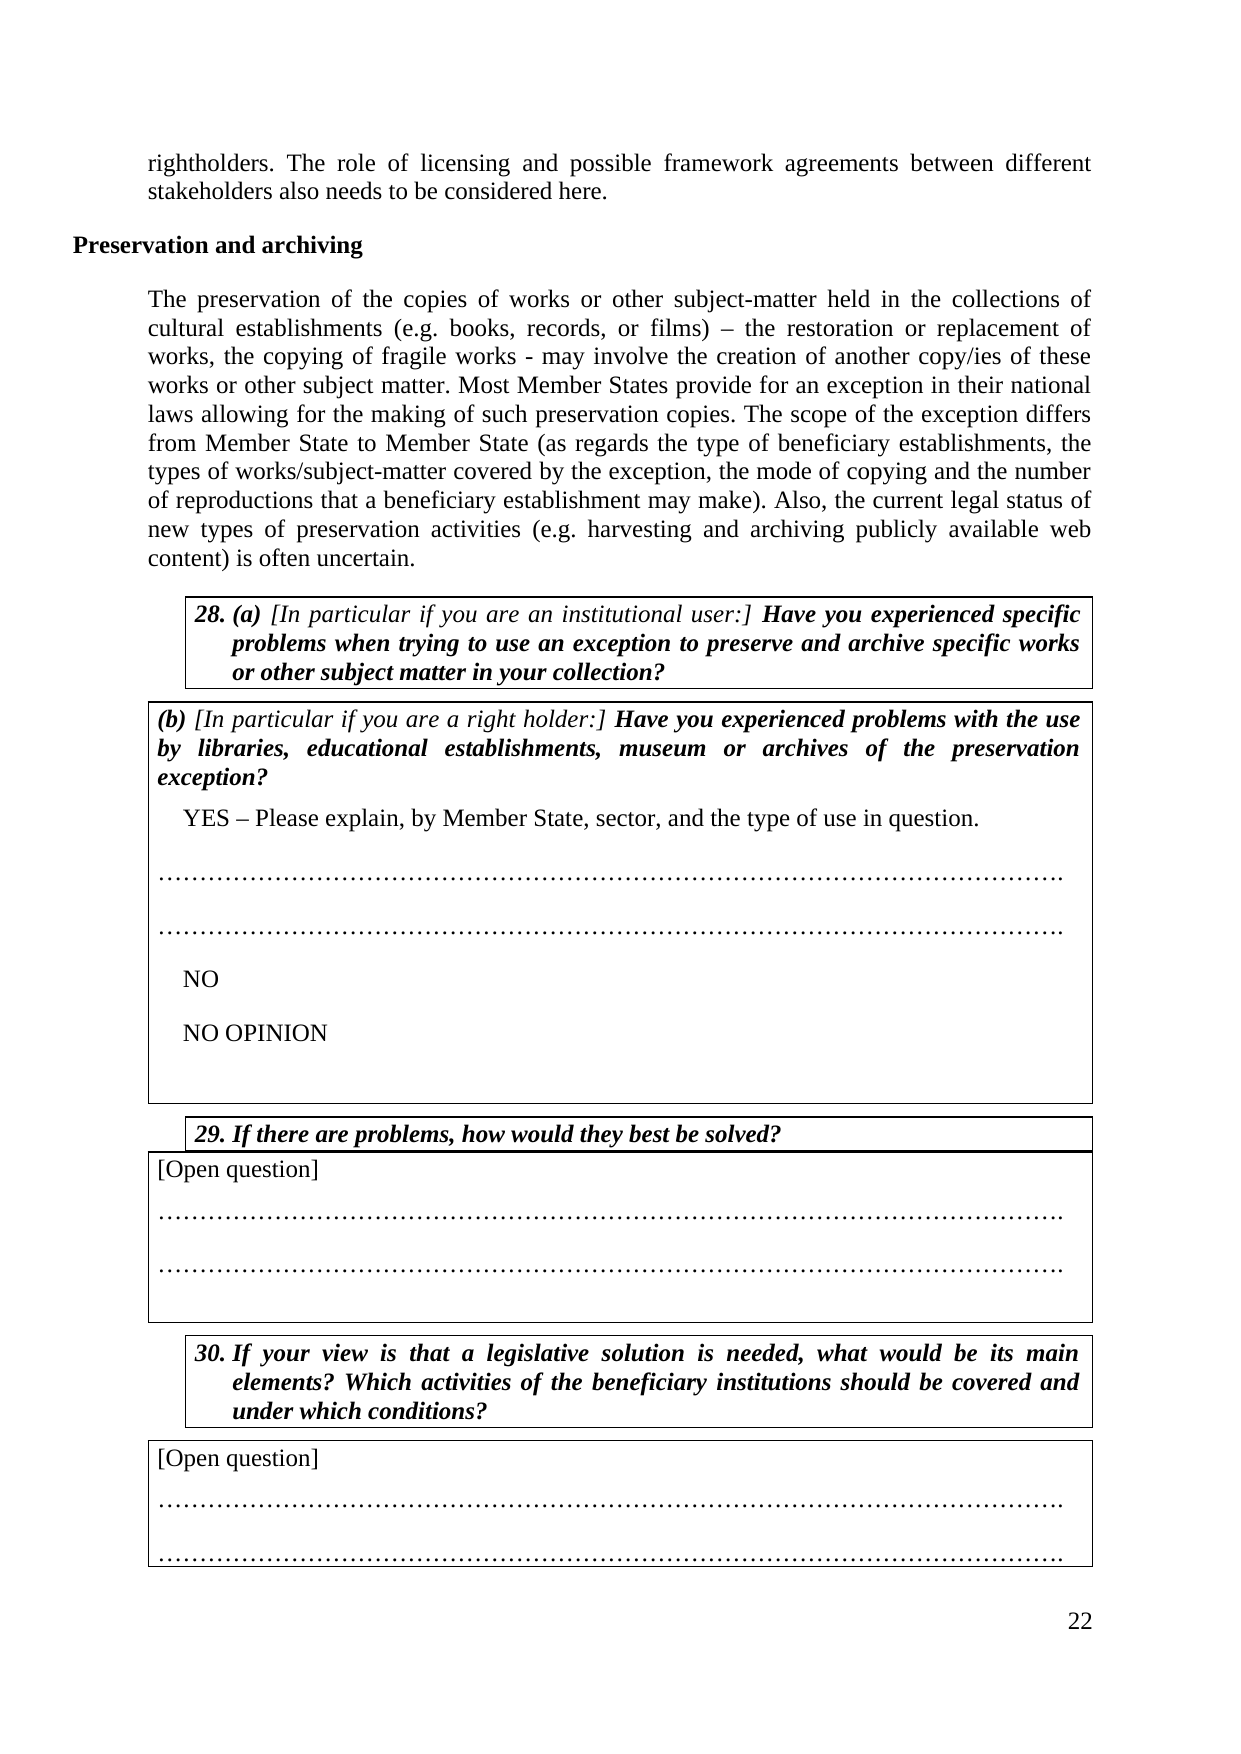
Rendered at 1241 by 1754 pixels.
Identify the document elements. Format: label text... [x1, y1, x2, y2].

text ………………………………………………………………………………………………. [149, 854, 1092, 886]
text The preservation of the copies of works or other subject-matter held in the collections of cultural establishments (e.g. books, records, or films) – the restoration or replacement of works, the copying of fragile works - may involve the creation of another copy/ies of these works or other subject matter. Most Member States provide for an exception in their national laws allowing for the making of such preservation copies. The scope of the exception differs from Member State to Member State (as regards the type of beneficiary establishments, the types of works/subject-matter covered by the exception, the mode of copying and the number of reproductions that a beneficiary establishment may make). Also, the current legal status of new types of preservation activities (e.g. harvesting and archiving publicly available web content) is often uncertain. [148, 284, 1093, 571]
text  YES – Please explain, by Member State, sector, and the type of use in question. [149, 800, 1092, 832]
text  NO OPINION [149, 1015, 1092, 1047]
list (a) [In particular if you are an institutional user:] Have you experienced specific problems when trying to use an exception to preserve and archive specific works or other subject matter in your collection? [186, 598, 1092, 688]
text  NO [149, 961, 1092, 993]
list If there are problems, how would they best be solved? [186, 1118, 1092, 1150]
text ………………………………………………………………………………………………. [149, 908, 1092, 939]
text ………………………………………………………………………………………………. [149, 1193, 1092, 1224]
text ………………………………………………………………………………………………. [149, 1246, 1092, 1278]
text [Open question] [149, 1153, 1092, 1183]
text rightholders. The role of licensing and possible framework agreements between different stakeholders also needs to be considered here. [148, 148, 1093, 205]
text ………………………………………………………………………………………………. [149, 1535, 1092, 1566]
text (b) [In particular if you are a right holder:] Have you experienced problems with the use by libraries, educational establishments, museum or archives of the preservation exception? [149, 703, 1092, 791]
text [Open question] [149, 1441, 1092, 1472]
text ………………………………………………………………………………………………. [149, 1481, 1092, 1513]
list If your view is that a legislative solution is needed, what would be its main elements? Which activities of the beneficiary institutions should be covered and under which conditions? [186, 1336, 1092, 1427]
subtitle Preservation and archiving [73, 230, 1093, 259]
